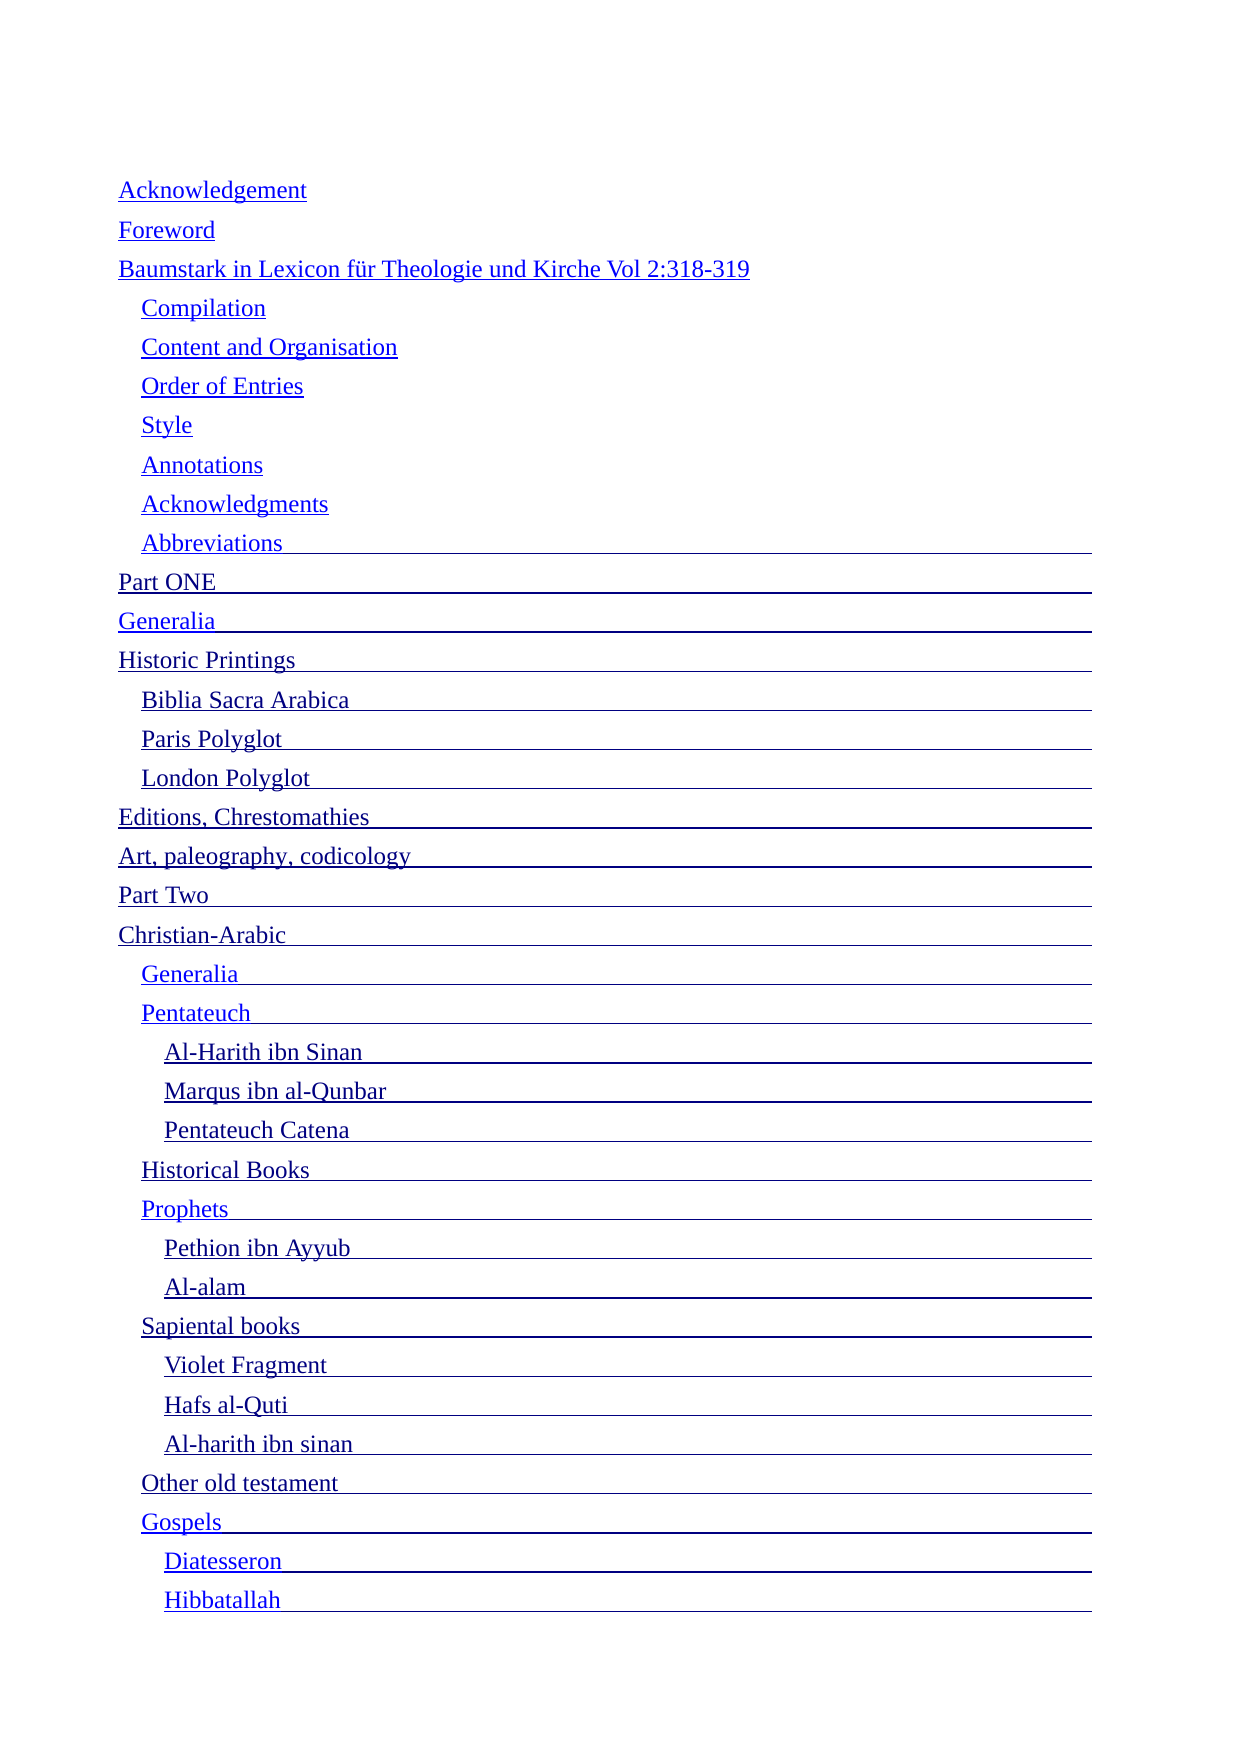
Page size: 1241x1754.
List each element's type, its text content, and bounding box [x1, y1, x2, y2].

text Foreword [118, 215, 1122, 243]
text Abbreviations [141, 528, 1122, 557]
text Hafs al-Quti [164, 1390, 1122, 1418]
text Pentateuch [141, 998, 1122, 1027]
text Diatesseron [164, 1546, 1122, 1575]
text Christian-Arabic [118, 920, 1122, 948]
text London Polyglot [141, 763, 1122, 792]
text Editions, Chrestomathies [118, 802, 1122, 831]
text Violet Fragment [164, 1351, 1122, 1379]
text Pentateuch Catena [164, 1116, 1122, 1144]
text Art, paleography, codicology [118, 841, 1122, 870]
text Hibbatallah [164, 1586, 1122, 1614]
text Other old testament [141, 1468, 1122, 1497]
text Al-harith ibn sinan [164, 1429, 1122, 1458]
text Sapiental books [141, 1311, 1122, 1340]
text Content and Organisation [141, 332, 1122, 361]
text Acknowledgments [141, 489, 1122, 518]
text Marqus ibn al-Qunbar [164, 1076, 1122, 1105]
text Order of Entries [141, 371, 1122, 400]
text Historic Printings [118, 646, 1122, 674]
text Part Two [118, 881, 1122, 909]
text Prophets [141, 1194, 1122, 1223]
text Style [141, 411, 1122, 439]
text Gospels [141, 1507, 1122, 1536]
text Compilation [141, 293, 1122, 322]
text Biblia Sacra Arabica [141, 685, 1122, 713]
text Acknowledgement [118, 176, 1122, 204]
text Paris Polyglot [141, 724, 1122, 753]
text Annotations [141, 450, 1122, 478]
text Al-alam [164, 1272, 1122, 1301]
text Generalia [141, 959, 1122, 988]
text Baumstark in Lexicon für Theologie und Kirche Vol 2:318-319 [118, 254, 1122, 283]
text Historical Books [141, 1155, 1122, 1183]
text Generalia [118, 606, 1122, 635]
text Al-Harith ibn Sinan [164, 1037, 1122, 1066]
text Pethion ibn Ayyub [164, 1233, 1122, 1262]
text Part ONE [118, 567, 1122, 596]
